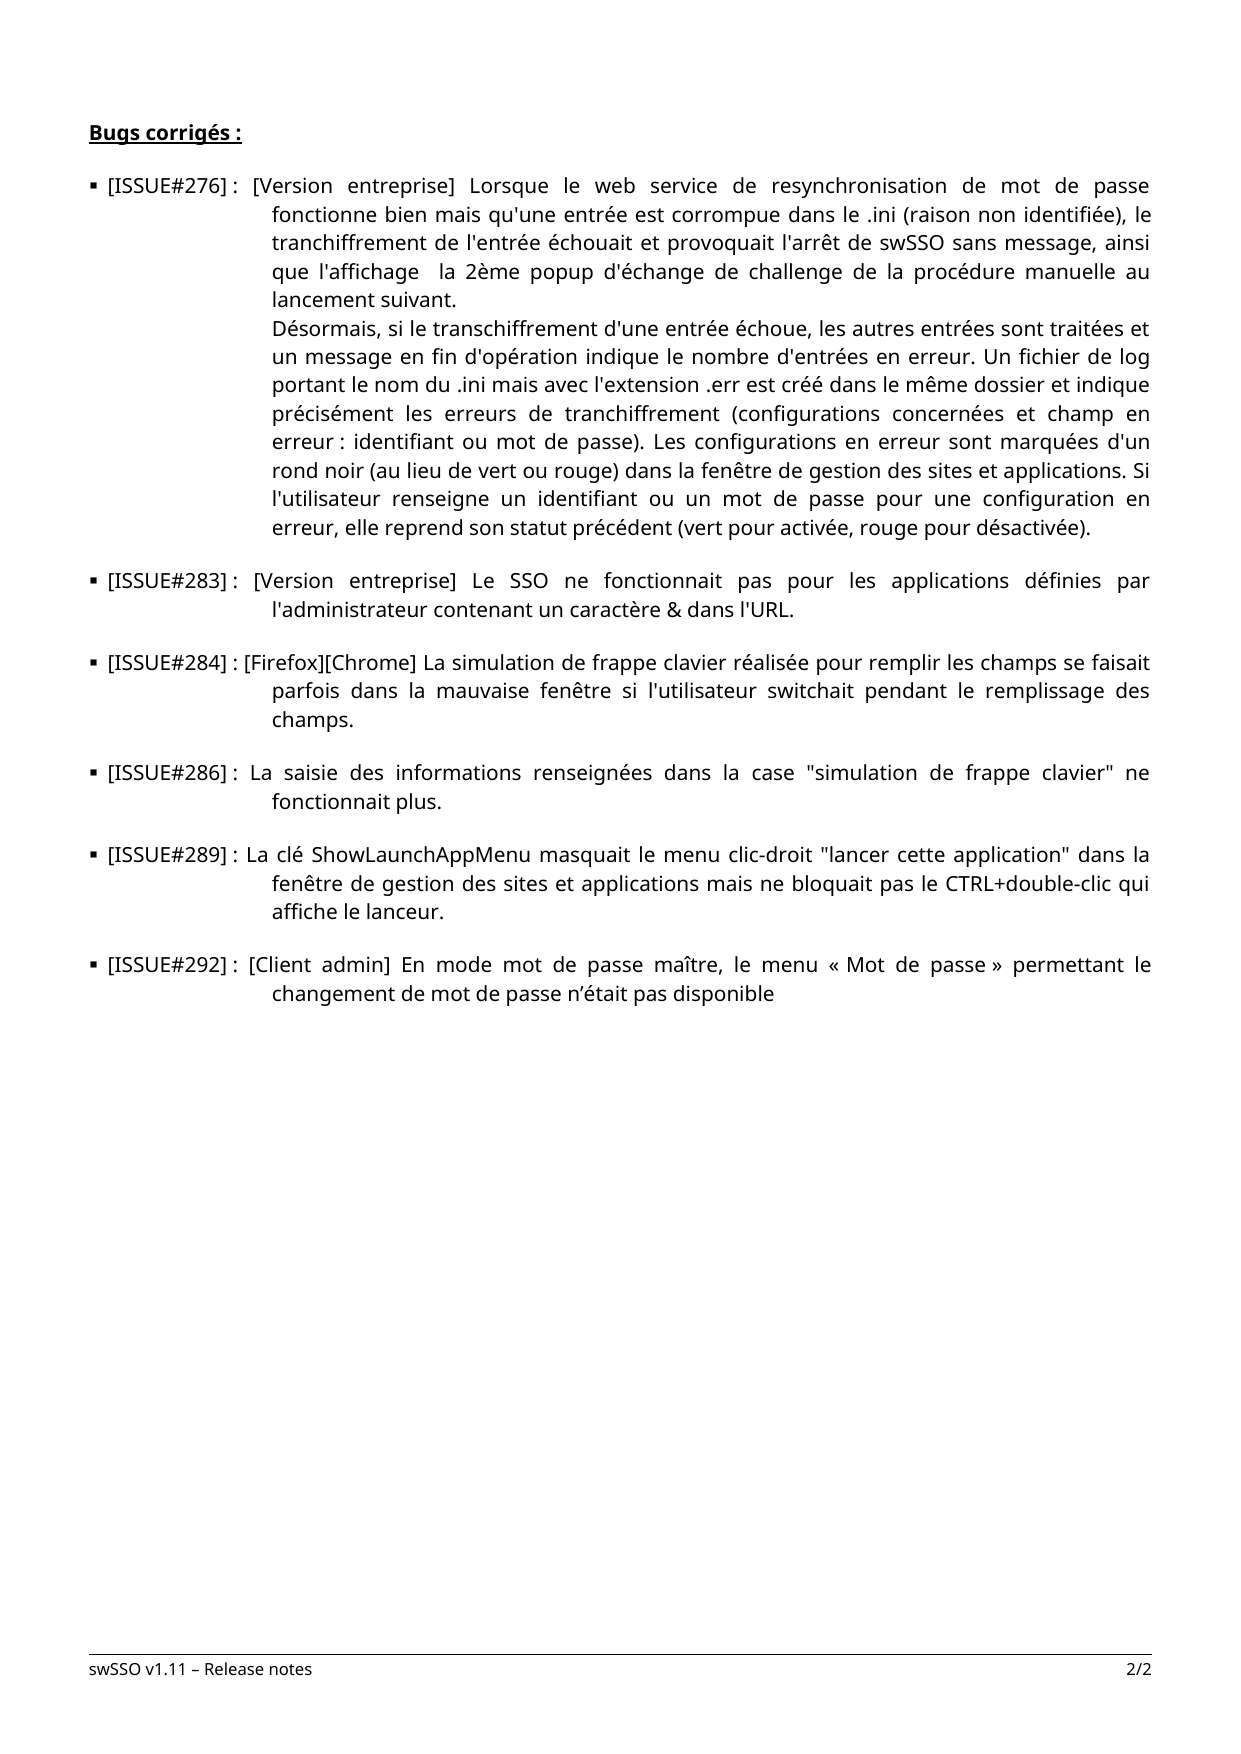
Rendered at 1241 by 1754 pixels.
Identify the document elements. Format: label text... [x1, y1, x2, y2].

list [ISSUE#292] : [Client admin] En mode mot de passe maître, le menu « Mot de passe » permettant le changement de mot de passe n’était pas disponible [89, 951, 1152, 1007]
list [ISSUE#276] : [Version entreprise] Lorsque le web service de resynchronisation de mot de passe fonctionne bien mais qu'une entrée est corrompue dans le .ini (raison non identifiée), le tranchiffrement de l'entrée échouait et provoquait l'arrêt de swSSO sans message, ainsi que l'affichage la 2ème popup d'échange de challenge de la procédure manuelle au lancement suivant. Désormais, si le transchiffrement d'une entrée échoue, les autres entrées sont traitées et un message en fin d'opération indique le nombre d'entrées en erreur. Un fichier de log portant le nom du .ini mais avec l'extension .err est créé dans le même dossier et indique précisément les erreurs de tranchiffrement (configurations concernées et champ en erreur : identifiant ou mot de passe). Les configurations en erreur sont marquées d'un rond noir (au lieu de vert ou rouge) dans la fenêtre de gestion des sites et applications. Si l'utilisateur renseigne un identifiant ou un mot de passe pour une configuration en erreur, elle reprend son statut précédent (vert pour activée, rouge pour désactivée). [89, 172, 1152, 541]
text Bugs corrigés : [89, 118, 1152, 147]
list [ISSUE#283] : [Version entreprise] Le SSO ne fonctionnait pas pour les applications définies par l'administrateur contenant un caractère & dans l'URL. [89, 566, 1152, 623]
list [ISSUE#286] : La saisie des informations renseignées dans la case "simulation de frappe clavier" ne fonctionnait plus. [89, 758, 1152, 815]
list [ISSUE#284] : [Firefox][Chrome] La simulation de frappe clavier réalisée pour remplir les champs se faisait parfois dans la mauvaise fenêtre si l'utilisateur switchait pendant le remplissage des champs. [89, 648, 1152, 733]
list [ISSUE#289] : La clé ShowLaunchAppMenu masquait le menu clic-droit "lancer cette application" dans la fenêtre de gestion des sites et applications mais ne bloquait pas le CTRL+double-clic qui affiche le lanceur. [89, 840, 1152, 926]
